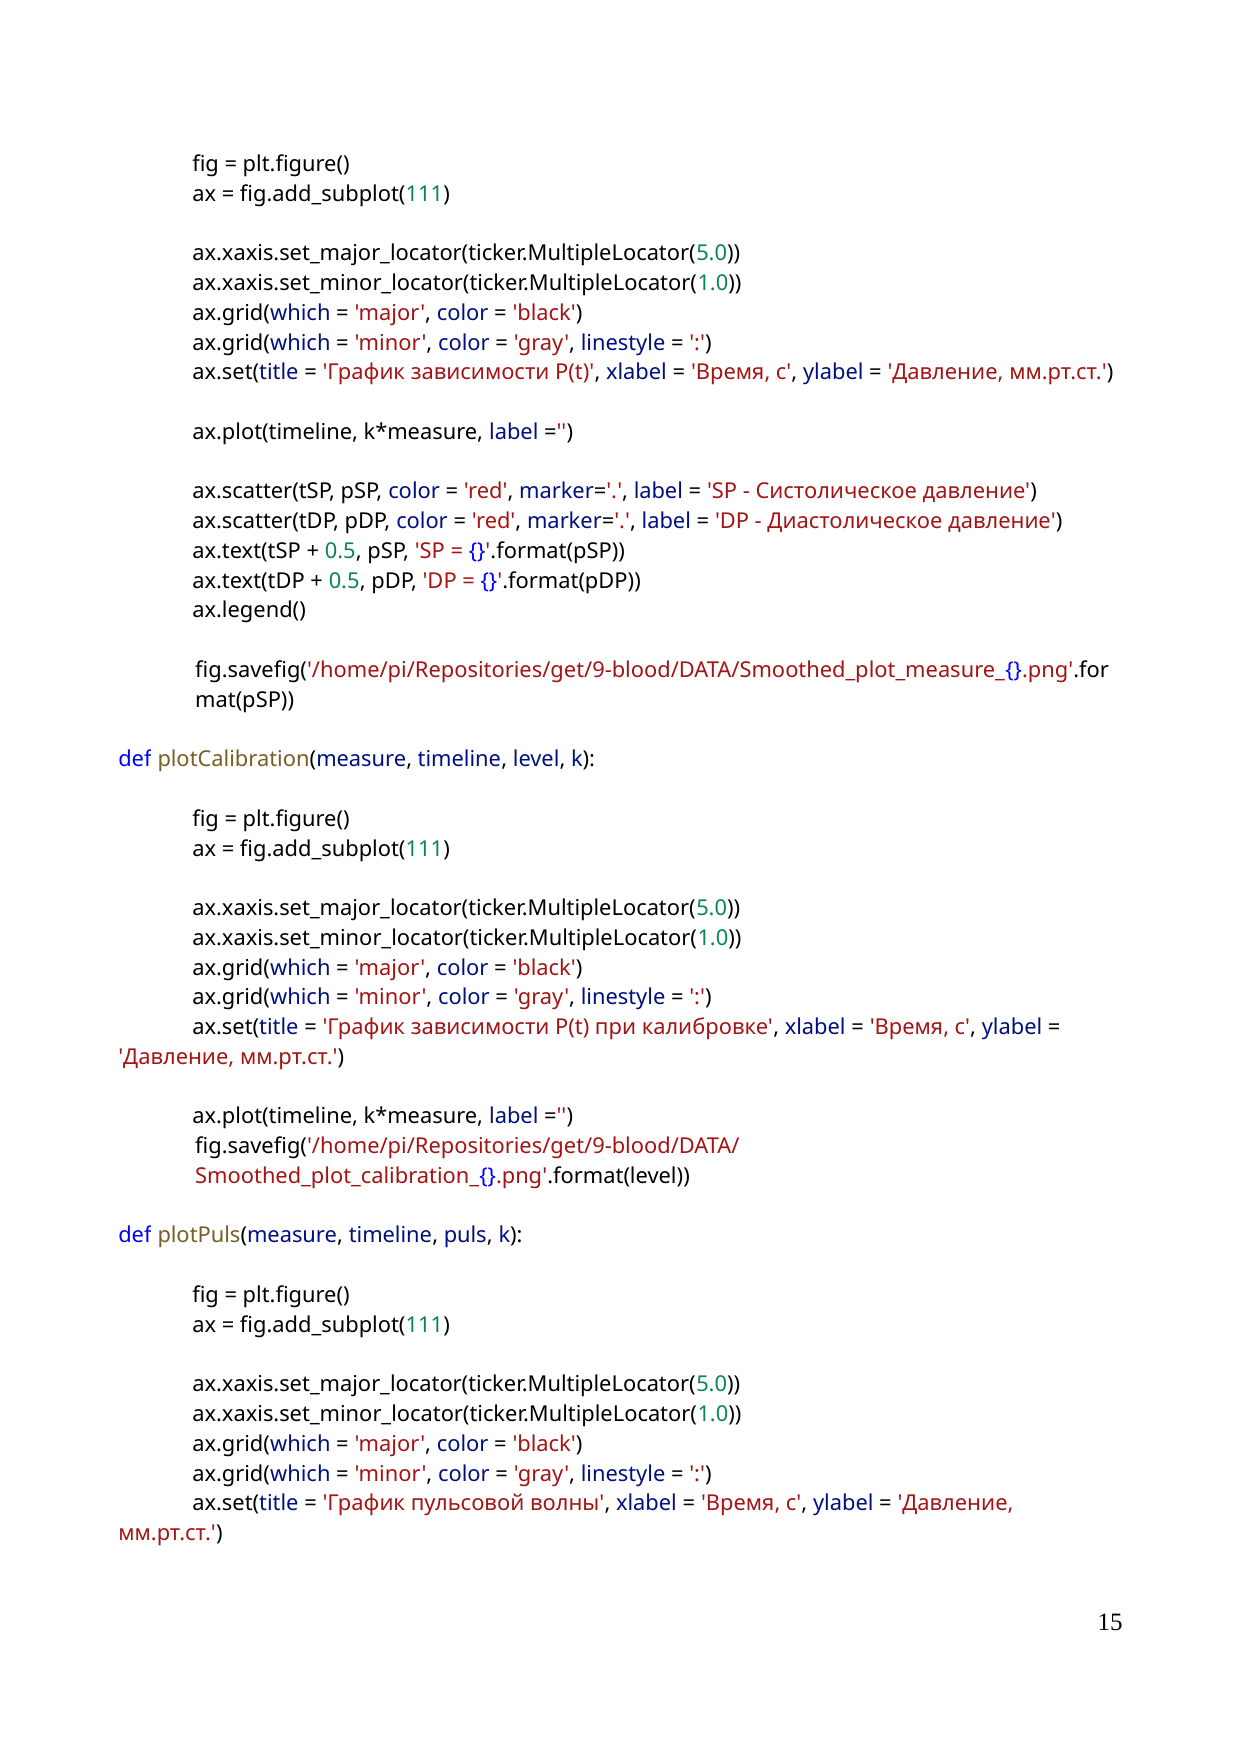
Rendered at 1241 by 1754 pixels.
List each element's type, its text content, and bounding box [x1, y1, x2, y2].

text ax.grid(which = 'minor', color = 'gray', linestyle = ':') [118, 326, 1122, 356]
text ax.scatter(tSP, pSP, color = 'red', marker='.', label = 'SP - Систолическое давление') [118, 475, 1122, 505]
text ax.plot(timeline, k*measure, label ='') [118, 416, 1122, 446]
text ax.set(title = 'График пульсовой волны', xlabel = 'Время, с', ylabel = 'Давление, мм.рт.ст.') [118, 1487, 1122, 1547]
text ax.grid(which = 'major', color = 'black') [118, 1428, 1122, 1458]
text ax.xaxis.set_major_locator(ticker.MultipleLocator(5.0)) [118, 1368, 1122, 1398]
text ax.text(tDP + 0.5, pDP, 'DP = {}'.format(pDP)) [118, 564, 1122, 594]
text ax.grid(which = 'minor', color = 'gray', linestyle = ':') [118, 981, 1122, 1011]
text ax.xaxis.set_major_locator(ticker.MultipleLocator(5.0)) [118, 237, 1122, 267]
text ax.grid(which = 'minor', color = 'gray', linestyle = ':') [118, 1458, 1122, 1487]
text ax.grid(which = 'major', color = 'black') [118, 952, 1122, 981]
text ax.legend() [118, 594, 1122, 624]
text ax = fig.add_subplot(111) [118, 178, 1122, 207]
text fig.savefig('/home/pi/Repositories/get/9-blood/DATA/Smoothed_plot_calibration_{}.png'.format(level)) [195, 1130, 1122, 1190]
text ax.text(tSP + 0.5, pSP, 'SP = {}'.format(pSP)) [118, 535, 1122, 564]
text ax.xaxis.set_minor_locator(ticker.MultipleLocator(1.0)) [118, 267, 1122, 297]
text ax.grid(which = 'major', color = 'black') [118, 297, 1122, 326]
text ax.set(title = 'График зависимости P(t) при калибровке', xlabel = 'Время, с', ylabel = 'Давление, мм.рт.ст.') [118, 1011, 1122, 1071]
text ax.xaxis.set_minor_locator(ticker.MultipleLocator(1.0)) [118, 1398, 1122, 1428]
text ax.scatter(tDP, pDP, color = 'red', marker='.', label = 'DP - Диастолическое давление') [118, 505, 1122, 535]
text ax.xaxis.set_major_locator(ticker.MultipleLocator(5.0)) [118, 892, 1122, 922]
text def plotCalibration(measure, timeline, level, k): [118, 743, 1122, 773]
text fig = plt.figure() [118, 803, 1122, 832]
text ax = fig.add_subplot(111) [118, 832, 1122, 862]
text def plotPuls(measure, timeline, puls, k): [118, 1219, 1122, 1249]
text fig = plt.figure() [118, 1279, 1122, 1309]
text ax = fig.add_subplot(111) [118, 1309, 1122, 1338]
text ax.plot(timeline, k*measure, label ='') [118, 1100, 1122, 1130]
text ax.xaxis.set_minor_locator(ticker.MultipleLocator(1.0)) [118, 922, 1122, 952]
text ax.set(title = 'График зависимости P(t)', xlabel = 'Время, с', ylabel = 'Давление, мм.рт.ст.') [118, 356, 1122, 386]
text fig = plt.figure() [118, 148, 1122, 178]
text fig.savefig('/home/pi/Repositories/get/9-blood/DATA/Smoothed_plot_measure_{}.png'.format(pSP)) [195, 624, 1122, 713]
